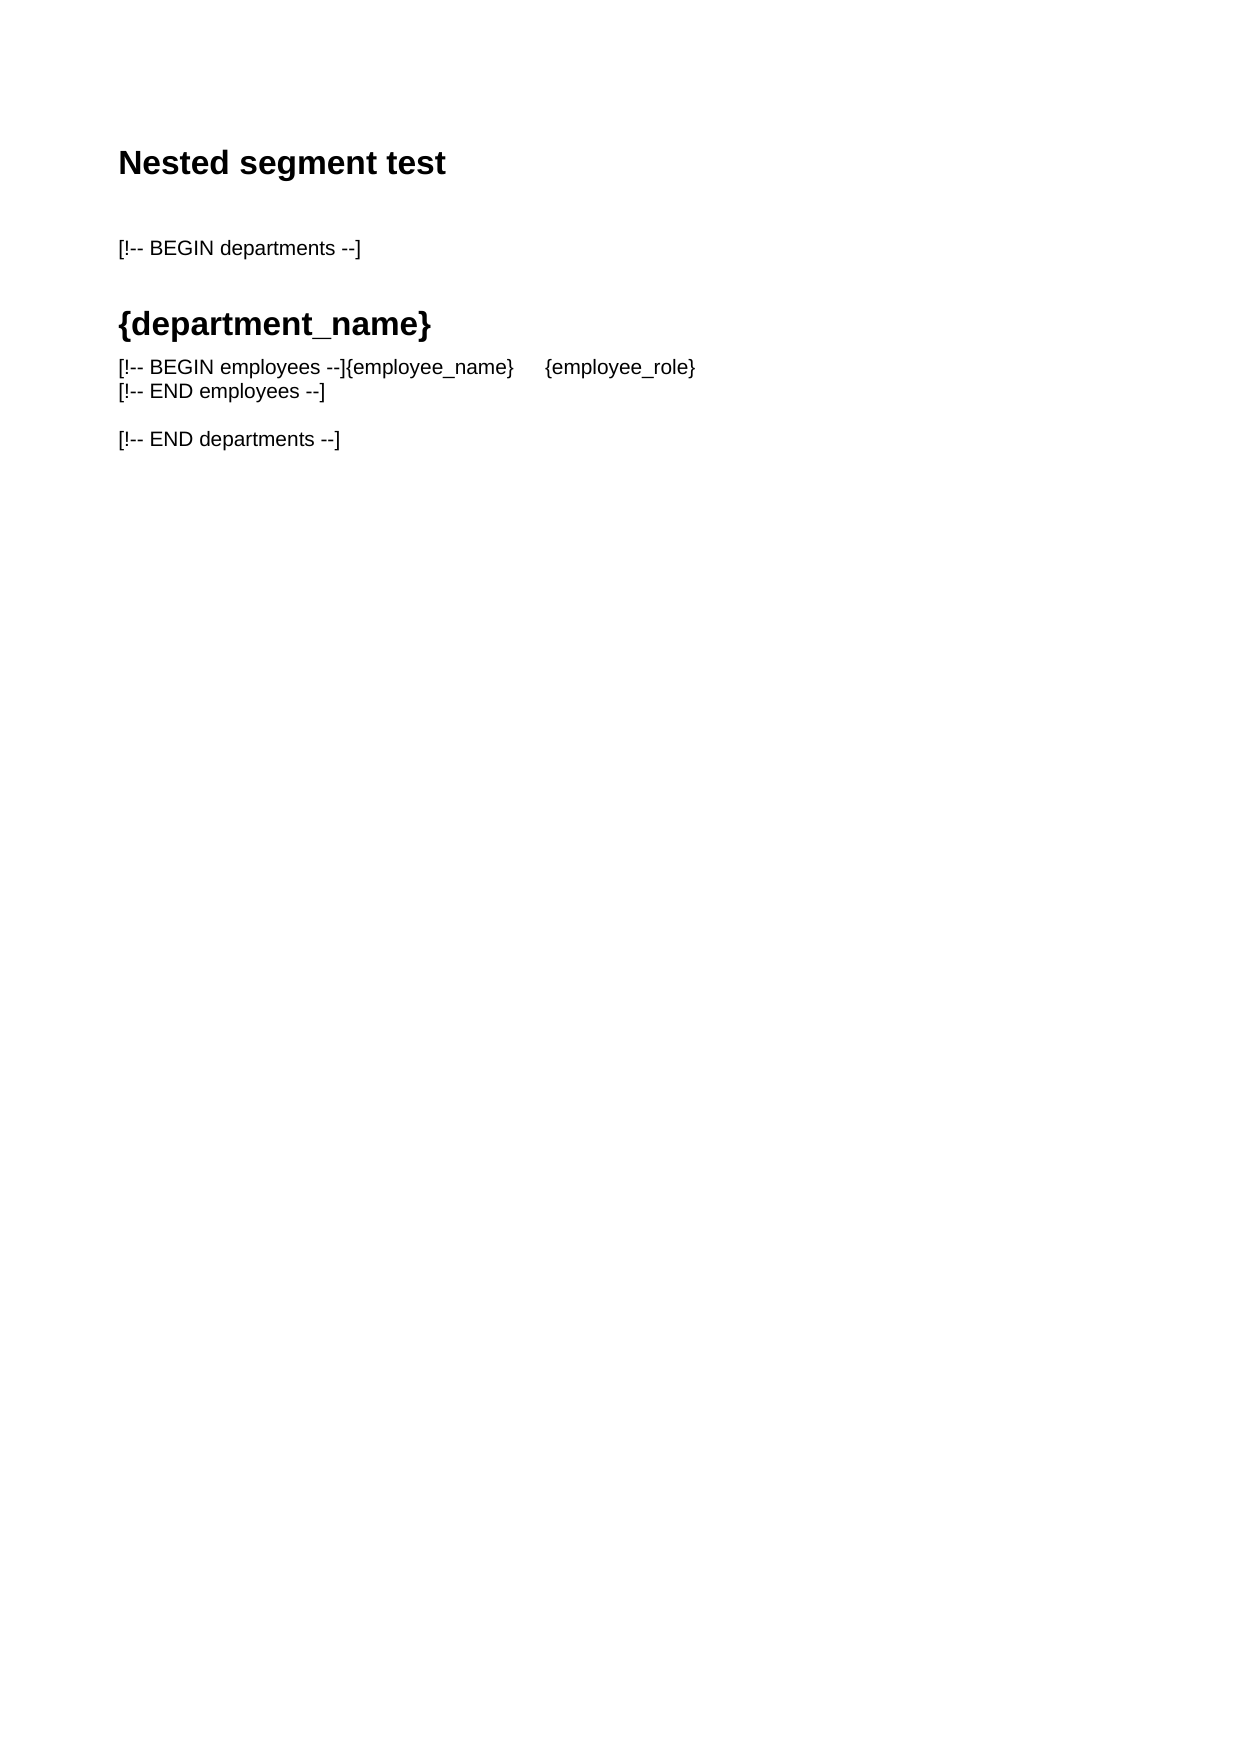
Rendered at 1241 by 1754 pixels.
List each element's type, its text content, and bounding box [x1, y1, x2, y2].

subtitle {department_name} [118, 304, 1122, 343]
text [!-- BEGIN departments --] [118, 236, 1122, 259]
subtitle Nested segment test [118, 143, 1122, 182]
text [!-- END departments --] [118, 427, 1122, 451]
text [!-- BEGIN employees --]{employee_name} {employee_role} [118, 355, 1122, 379]
text [!-- END employees --] [118, 379, 1122, 403]
